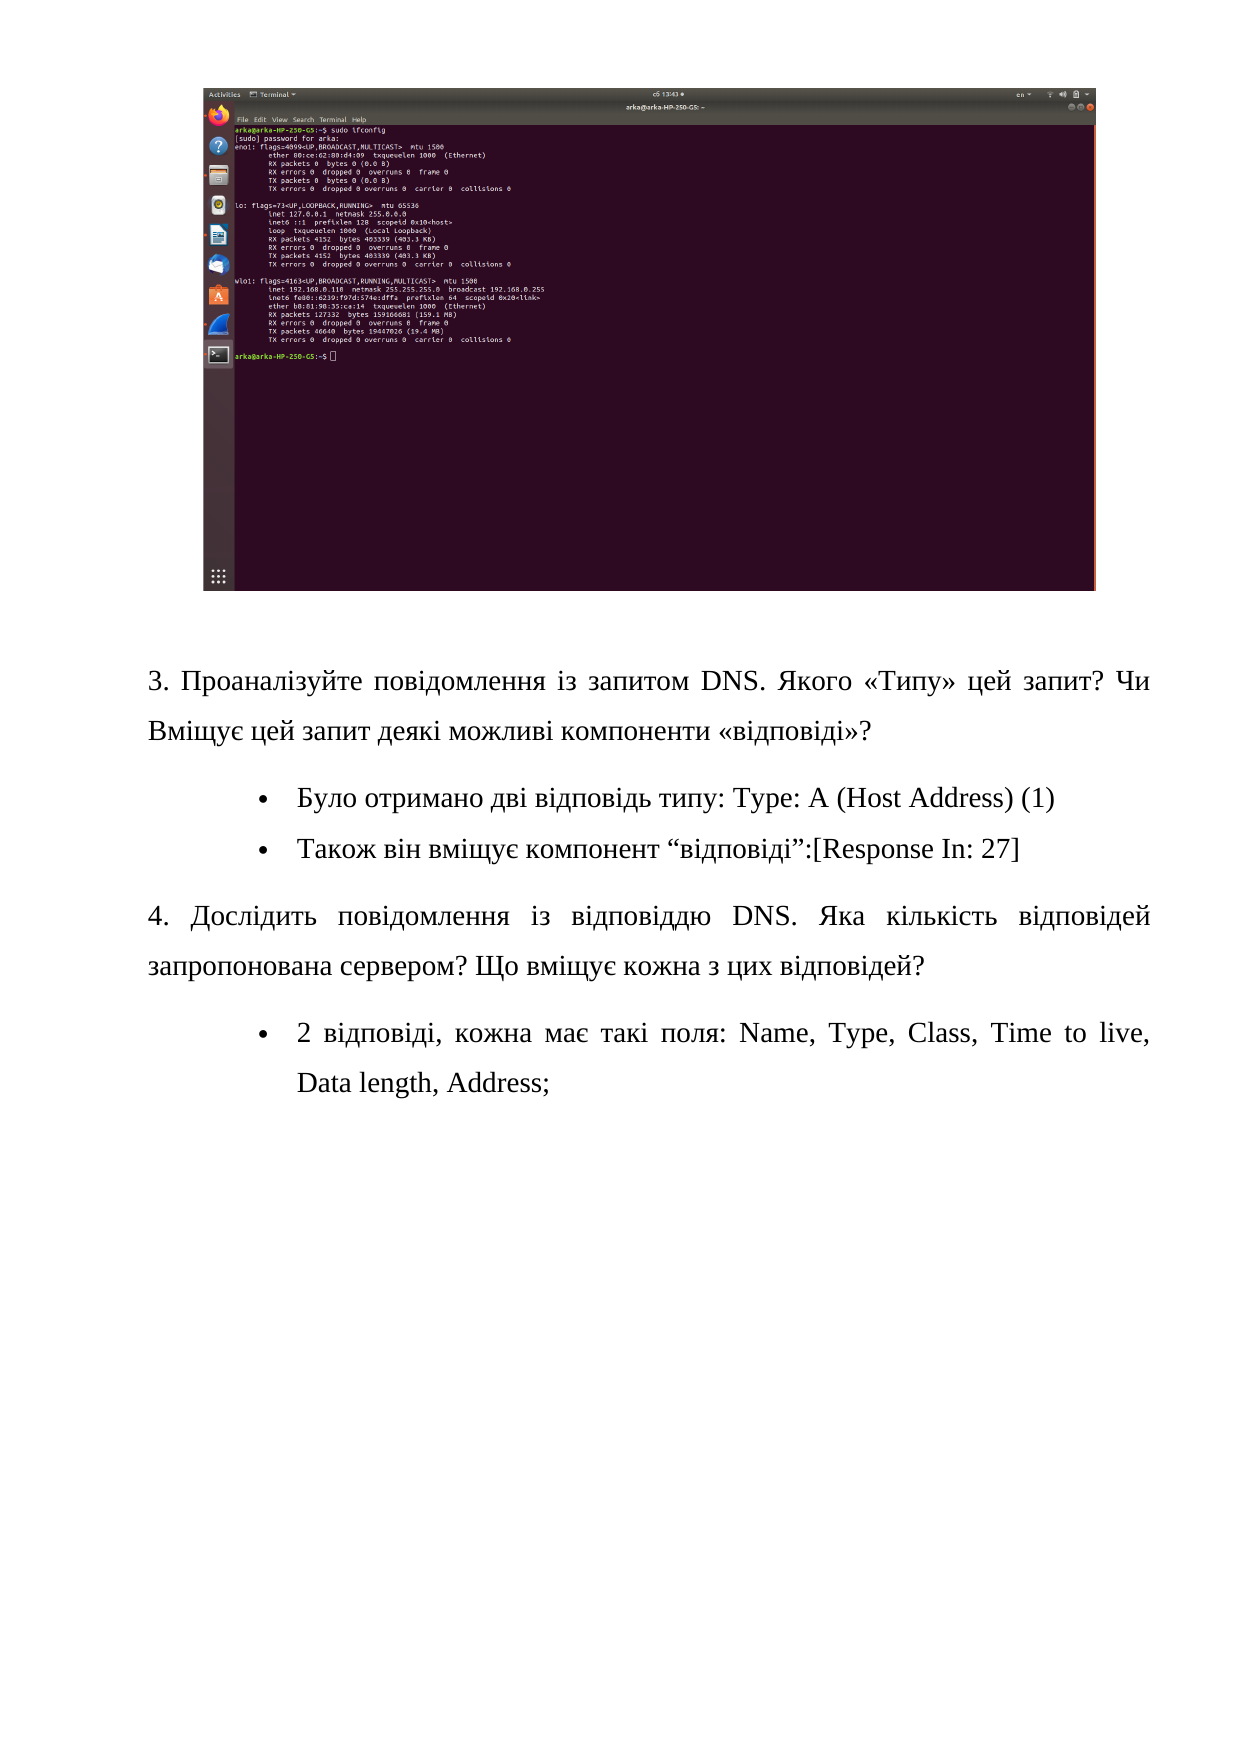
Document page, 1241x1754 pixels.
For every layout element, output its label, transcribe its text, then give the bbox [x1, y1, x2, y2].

list 2 відповіді, кожна має такі поля: Name, Type, Class, Time to live, Data length, Address; [259, 1015, 1152, 1099]
text 3. Проаналізуйте повідомлення із запитом DNS. Якого «Типу» цей запит? Чи Вміщує цей запит деякі можливі компоненти «відповіді»? [148, 663, 1152, 747]
picture [203, 88, 1096, 591]
list Також він вміщує компонент “відповіді”:[Response In: 27] [259, 831, 1152, 864]
text 4. Дослідить повідомлення із відповіддю DNS. Яка кількість відповідей запропонована сервером? Що вміщує кожна з цих відповідей? [148, 898, 1152, 982]
list Було отримано дві відповідь типу: Type: A (Host Address) (1) [259, 781, 1152, 814]
